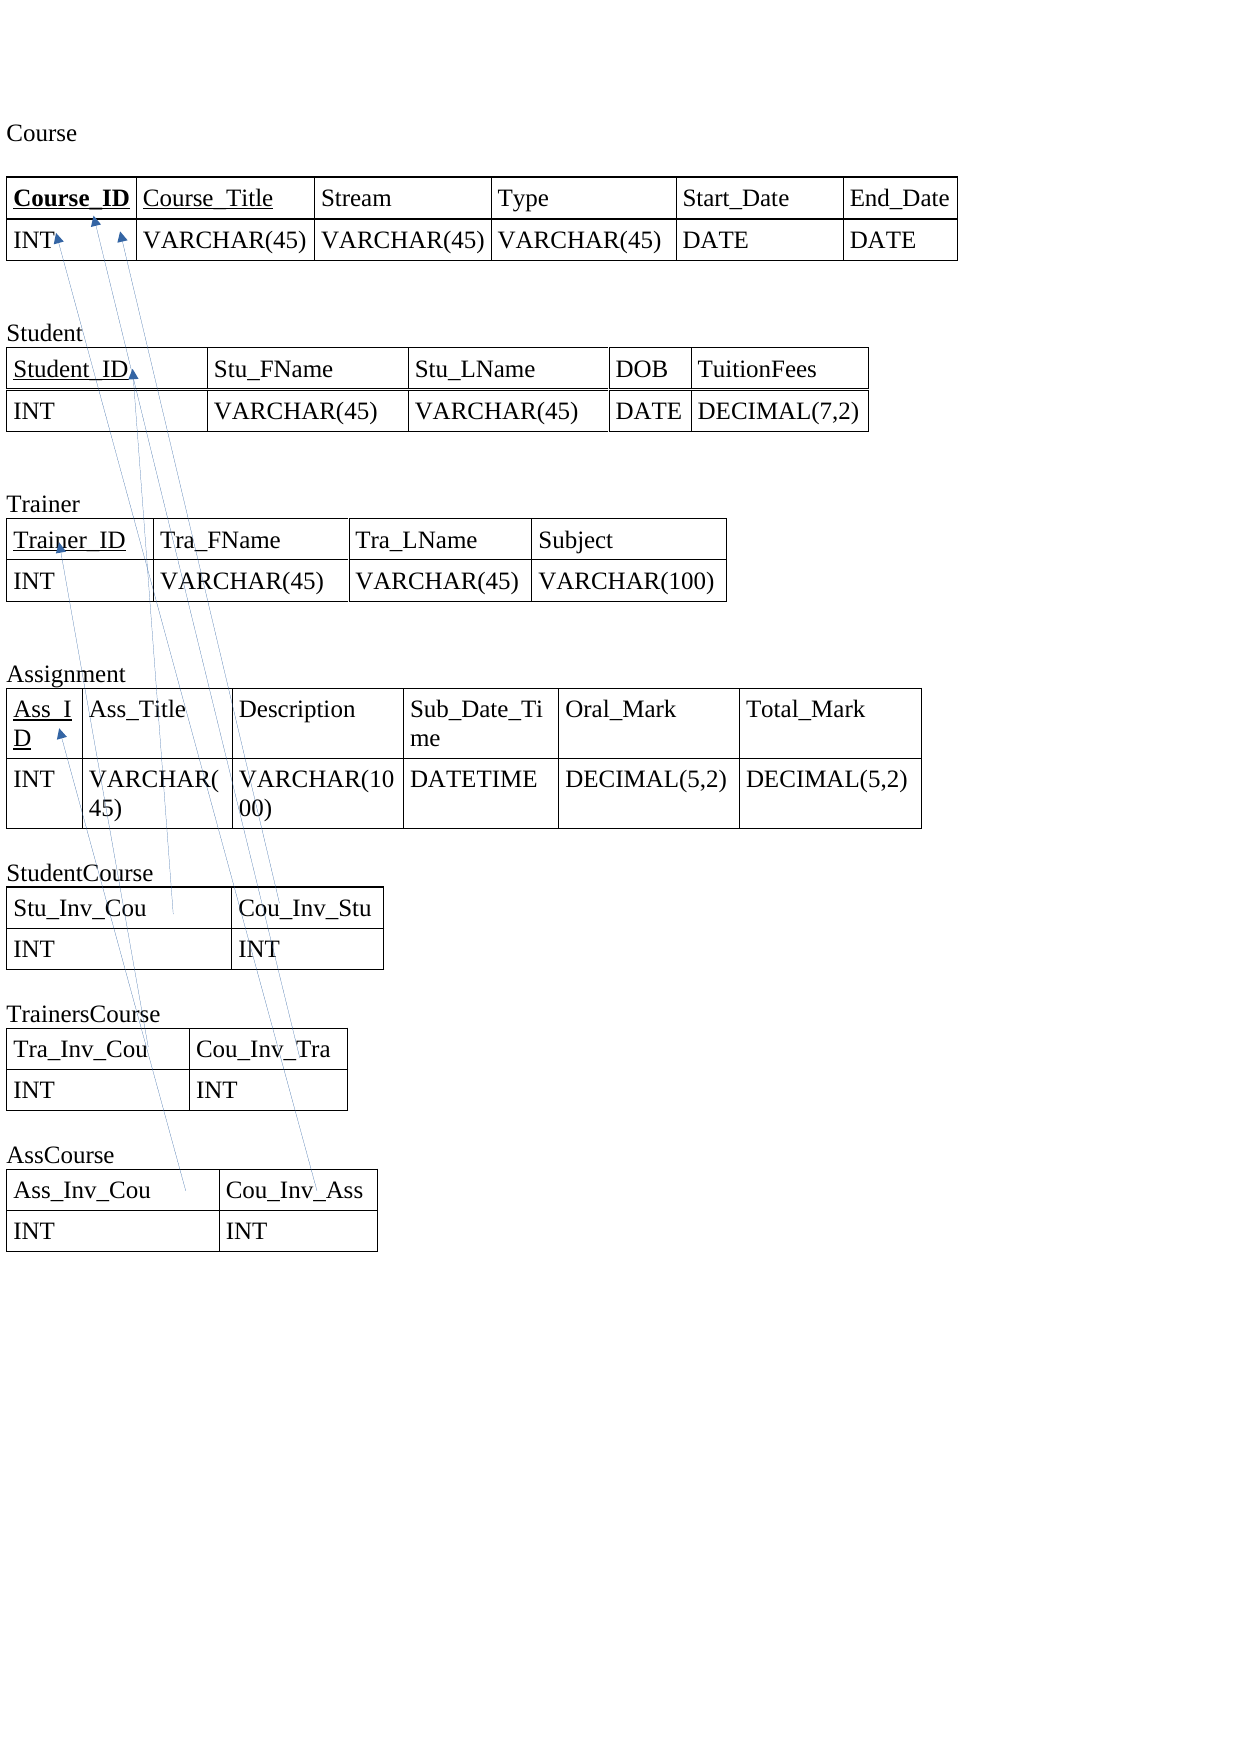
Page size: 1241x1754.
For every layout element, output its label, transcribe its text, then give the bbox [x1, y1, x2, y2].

table_cell INT [269, 929, 383, 969]
text TrainersCourse [286, 999, 1123, 1027]
table_header Stream [315, 178, 491, 218]
text StudentCourse [116, 858, 170, 886]
text TrainersCourse [6, 999, 140, 1027]
text StudentCourse [170, 858, 233, 886]
text Assignment [203, 659, 228, 688]
table_header [100, 391, 137, 431]
table_cell VARCHAR(45) [83, 759, 109, 828]
table_header Tra_FName [169, 519, 197, 559]
text AssCourse [6, 1140, 179, 1168]
table_header Sub_Date_Time [404, 689, 558, 758]
table_header Tra_Inv_Cou [7, 1029, 152, 1069]
text [161, 489, 187, 518]
table_header Stu_Inv_Cou [104, 888, 126, 928]
table_header Ass_Title [83, 689, 96, 758]
text TrainersCourse [141, 999, 271, 1027]
table_cell [63, 560, 149, 601]
table_cell [115, 929, 134, 969]
table_header End_Date [844, 178, 957, 218]
table_header DATE [844, 220, 957, 260]
table_cell VARCHAR(100) [532, 560, 726, 601]
table_header Ass_Title [157, 689, 198, 758]
table_header Oral_Mark [559, 689, 739, 758]
table_cell VARCHAR(45) [154, 560, 187, 601]
table_header Cou_Inv_Tra [190, 1029, 283, 1069]
table_header Start_Date [677, 178, 843, 218]
text StudentCourse [6, 858, 101, 886]
table_header Tra_LName [350, 519, 531, 559]
text [173, 1140, 310, 1168]
text StudentCourse [270, 858, 1123, 886]
table_cell [285, 1070, 347, 1110]
table_header Ass_Title [181, 689, 225, 758]
table_header Cou_Inv_Stu [259, 888, 383, 928]
table_header VARCHAR(45) [208, 391, 408, 431]
table_header Subject [532, 519, 726, 559]
table_cell VARCHAR(45) [179, 560, 207, 601]
table_header [137, 391, 167, 431]
text [304, 1140, 1123, 1168]
table_header DOB [610, 348, 691, 388]
table_header Trainer_ID [7, 519, 144, 559]
table_header VARCHAR(45) [315, 220, 491, 260]
text [182, 489, 1123, 518]
table_header Description [233, 689, 403, 758]
table_cell VARCHAR(45) [98, 759, 166, 828]
table_header Stu_LName [409, 348, 608, 388]
text Assignment [6, 659, 84, 688]
table_header Stu_Inv_Cou [121, 888, 231, 928]
table_header Cou_Inv_Tra [274, 1029, 347, 1069]
table_cell INT [7, 1070, 163, 1110]
table_header Ass_Inv_Cou [7, 1170, 219, 1210]
table_cell VARCHAR(45) [199, 560, 348, 601]
text StudentCourse [252, 858, 275, 886]
table_header DECIMAL(7,2) [692, 391, 868, 431]
table_cell DECIMAL(5,2) [740, 759, 921, 828]
table_header Type [492, 178, 676, 218]
table_cell INT [7, 929, 124, 969]
table_header Tra_FName [154, 519, 177, 559]
table_header TuitionFees [692, 348, 868, 388]
table_header INT [7, 220, 104, 260]
table_header [97, 220, 136, 260]
table_header Course_Title [137, 178, 314, 218]
table_header VARCHAR(45) [409, 391, 608, 431]
table_header [146, 1029, 189, 1069]
table_header Stu_FName [208, 348, 408, 388]
table_header Student_ID [88, 348, 131, 379]
table_header Stu_Inv_Cou [7, 888, 113, 928]
table_header Cou_Inv_Ass [220, 1170, 377, 1210]
table_header Ass_Title [210, 689, 232, 758]
table_cell [149, 579, 153, 601]
text [80, 318, 125, 347]
table_cell DECIMAL(5,2) [559, 759, 739, 828]
text TrainersCourse [266, 999, 291, 1027]
text Assignment [81, 659, 156, 688]
table_cell VARCHAR(1000) [233, 759, 261, 828]
table_header Cou_Inv_Stu [235, 888, 267, 928]
table_cell INT [220, 1211, 377, 1251]
text [119, 318, 147, 347]
table_header INT [7, 391, 109, 431]
table_header Cou_Inv_Stu [232, 888, 245, 928]
text Student [6, 318, 86, 347]
table_cell VARCHAR(45) [350, 560, 531, 601]
table_header [159, 391, 207, 431]
table_header [135, 391, 145, 431]
table_cell VARCHAR(1000) [246, 759, 403, 828]
table_header Student_ID [127, 348, 156, 388]
table_cell INT [232, 929, 256, 969]
text Trainer [6, 489, 133, 518]
text Assignment [222, 659, 1123, 688]
table_cell VARCHAR(1000) [233, 790, 243, 828]
table_cell VARCHAR(45) [200, 759, 232, 828]
table_header Ass_Title [86, 689, 161, 758]
table_header Ass_ID [7, 689, 82, 758]
table_cell DATETIME [404, 759, 558, 828]
table_cell INT [190, 1070, 294, 1110]
text [142, 489, 167, 518]
table_cell INT [7, 759, 82, 828]
table_header [144, 519, 153, 559]
text [127, 489, 143, 518]
table_header Course_ID [7, 178, 136, 218]
table_header VARCHAR(45) [492, 220, 676, 260]
table_cell VARCHAR(45) [162, 759, 217, 828]
text StudentCourse [96, 858, 119, 886]
table_cell INT [247, 929, 277, 969]
table_header Student_ID [97, 380, 133, 388]
table_cell [148, 560, 153, 584]
text Assignment [173, 659, 208, 688]
text [141, 318, 1123, 347]
table_cell [128, 929, 231, 969]
table_header DATE [677, 220, 843, 260]
table_cell [154, 1070, 189, 1110]
table_header VARCHAR(45) [137, 220, 314, 260]
table_header Total_Mark [740, 689, 921, 758]
table_header Tra_FName [189, 519, 348, 559]
table_header Student_ID [149, 348, 207, 388]
table_header DATE [610, 391, 691, 431]
text StudentCourse [227, 858, 257, 886]
table_header Student_ID [7, 348, 97, 388]
table_header [135, 519, 146, 559]
table_cell INT [7, 560, 69, 601]
text Assignment [155, 659, 179, 688]
table_cell INT [7, 1211, 219, 1251]
